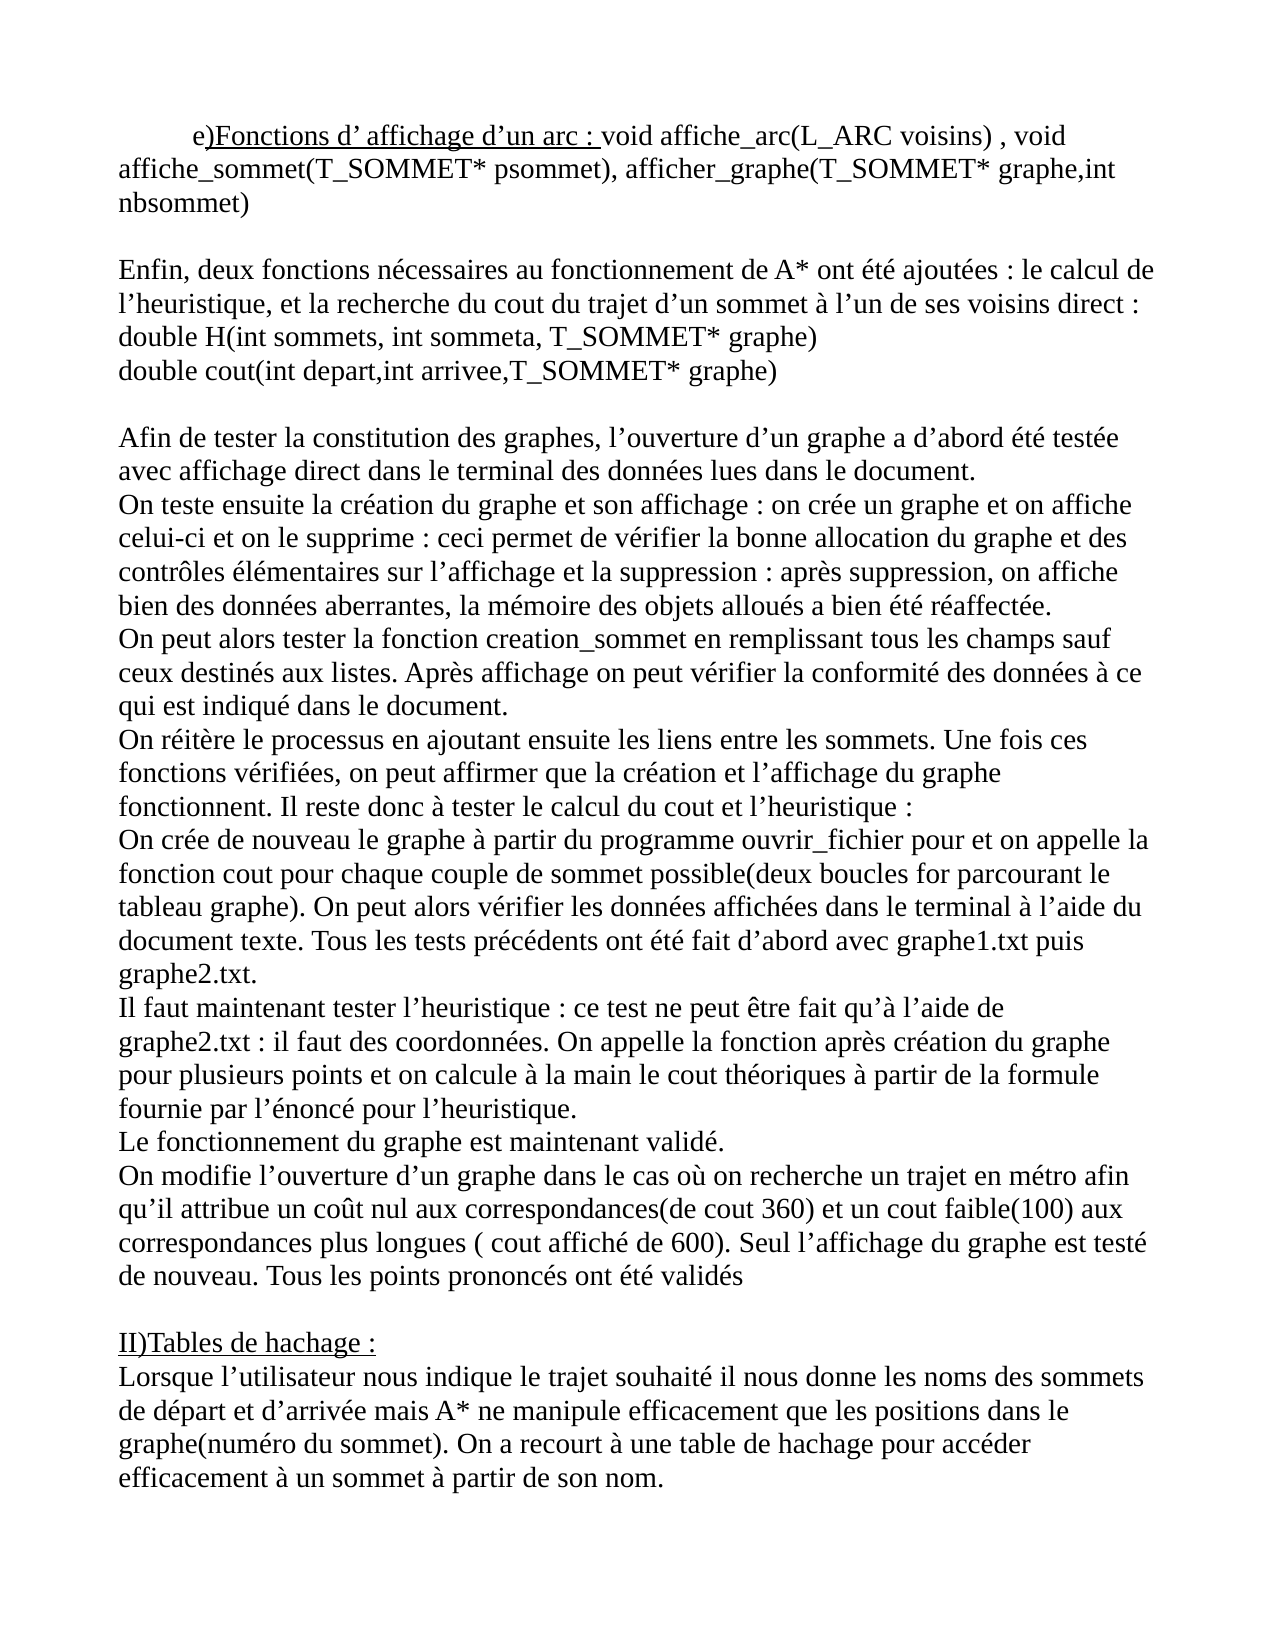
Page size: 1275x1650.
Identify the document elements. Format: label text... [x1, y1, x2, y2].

text On teste ensuite la création du graphe et son affichage : on crée un graphe et on affiche celui-ci et on le supprime : ceci permet de vérifier la bonne allocation du graphe et des contrôles élémentaires sur l’affichage et la suppression : après suppression, on affiche bien des données aberrantes, la mémoire des objets alloués a bien été réaffectée. [118, 487, 1157, 621]
text Afin de tester la constitution des graphes, l’ouverture d’un graphe a d’abord été testée avec affichage direct dans le terminal des données lues dans le document. [118, 420, 1157, 487]
text On crée de nouveau le graphe à partir du programme ouvrir_fichier pour et on appelle la fonction cout pour chaque couple de sommet possible(deux boucles for parcourant le tableau graphe). On peut alors vérifier les données affichées dans le terminal à l’aide du document texte. Tous les tests précédents ont été fait d’abord avec graphe1.txt puis graphe2.txt. [118, 822, 1157, 990]
text e)Fonctions d’ affichage d’un arc : void affiche_arc(L_ARC voisins) , void affiche_sommet(T_SOMMET* psommet), afficher_graphe(T_SOMMET* graphe,int nbsommet) [118, 118, 1157, 219]
text double H(int sommets, int sommeta, T_SOMMET* graphe) [118, 319, 1157, 353]
text Le fonctionnement du graphe est maintenant validé. [118, 1124, 1157, 1158]
text Enfin, deux fonctions nécessaires au fonctionnement de A* ont été ajoutées : le calcul de l’heuristique, et la recherche du cout du trajet d’un sommet à l’un de ses voisins direct : [118, 252, 1157, 319]
text On réitère le processus en ajoutant ensuite les liens entre les sommets. Une fois ces fonctions vérifiées, on peut affirmer que la création et l’affichage du graphe fonctionnent. Il reste donc à tester le calcul du cout et l’heuristique : [118, 722, 1157, 822]
text Lorsque l’utilisateur nous indique le trajet souhaité il nous donne les noms des sommets de départ et d’arrivée mais A* ne manipule efficacement que les positions dans le graphe(numéro du sommet). On a recourt à une table de hachage pour accéder efficacement à un sommet à partir de son nom. [118, 1359, 1157, 1493]
text Il faut maintenant tester l’heuristique : ce test ne peut être fait qu’à l’aide de graphe2.txt : il faut des coordonnées. On appelle la fonction après création du graphe pour plusieurs points et on calcule à la main le cout théoriques à partir de la formule fournie par l’énoncé pour l’heuristique. [118, 990, 1157, 1124]
text double cout(int depart,int arrivee,T_SOMMET* graphe) [118, 353, 1157, 386]
text II)Tables de hachage : [118, 1326, 1157, 1359]
text On peut alors tester la fonction creation_sommet en remplissant tous les champs sauf ceux destinés aux listes. Après affichage on peut vérifier la conformité des données à ce qui est indiqué dans le document. [118, 621, 1157, 722]
text On modifie l’ouverture d’un graphe dans le cas où on recherche un trajet en métro afin qu’il attribue un coût nul aux correspondances(de cout 360) et un cout faible(100) aux correspondances plus longues ( cout affiché de 600). Seul l’affichage du graphe est testé de nouveau. Tous les points prononcés ont été validés [118, 1158, 1157, 1292]
